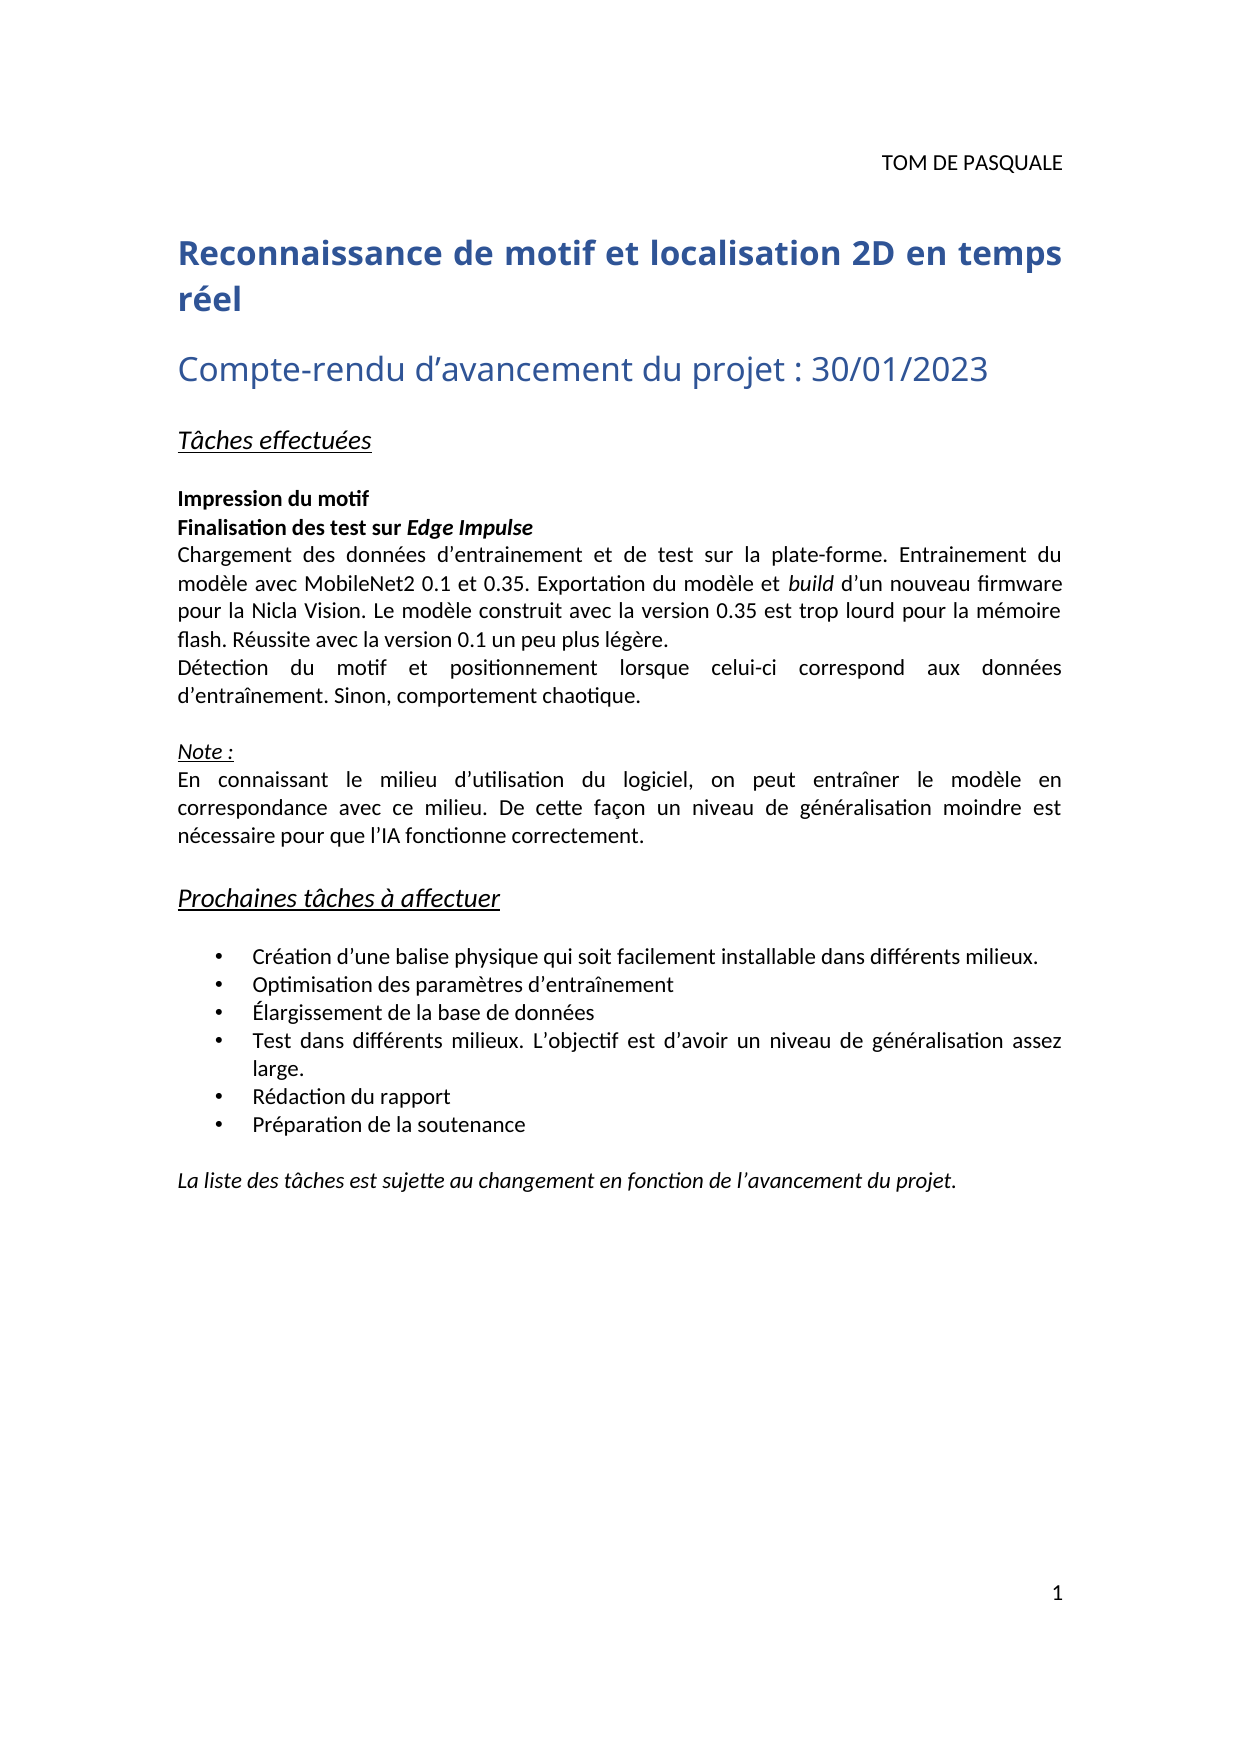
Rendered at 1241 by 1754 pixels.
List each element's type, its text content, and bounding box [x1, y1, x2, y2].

subtitle Prochaines tâches à affectuer [177, 881, 1063, 914]
text La liste des tâches est sujette au changement en fonction de l’avancement du projet. [177, 1166, 1063, 1194]
subtitle Compte-rendu d’avancement du projet : 30/01/2023 [177, 346, 1063, 391]
list Création d’une balise physique qui soit facilement installable dans différents milieux. [215, 942, 1063, 970]
list Test dans différents milieux. L’objectif est d’avoir un niveau de généralisation assez large. [215, 1026, 1063, 1082]
subtitle Tâches effectuées [177, 423, 1063, 457]
list Préparation de la soutenance [215, 1110, 1063, 1138]
text Impression du motif [177, 484, 1063, 513]
subtitle Reconnaissance de motif et localisation 2D en temps réel [177, 230, 1063, 321]
text Détection du motif et positionnement lorsque celui-ci correspond aux données d’entraînement. Sinon, comportement chaotique. [177, 653, 1063, 709]
list Optimisation des paramètres d’entraînement [215, 970, 1063, 998]
text Chargement des données d’entrainement et de test sur la plate-forme. Entrainement du modèle avec MobileNet2 0.1 et 0.35. Exportation du modèle et build d’un nouveau firmware pour la Nicla Vision. Le modèle construit avec la version 0.35 est trop lourd pour la mémoire flash. Réussite avec la version 0.1 un peu plus légère. [177, 541, 1063, 653]
list Élargissement de la base de données [215, 998, 1063, 1026]
text Note : [177, 737, 1063, 765]
text Finalisation des test sur Edge Impulse [177, 513, 1063, 541]
text En connaissant le milieu d’utilisation du logiciel, on peut entraîner le modèle en correspondance avec ce milieu. De cette façon un niveau de généralisation moindre est nécessaire pour que l’IA fonctionne correctement. [177, 765, 1063, 849]
list Rédaction du rapport [215, 1082, 1063, 1110]
